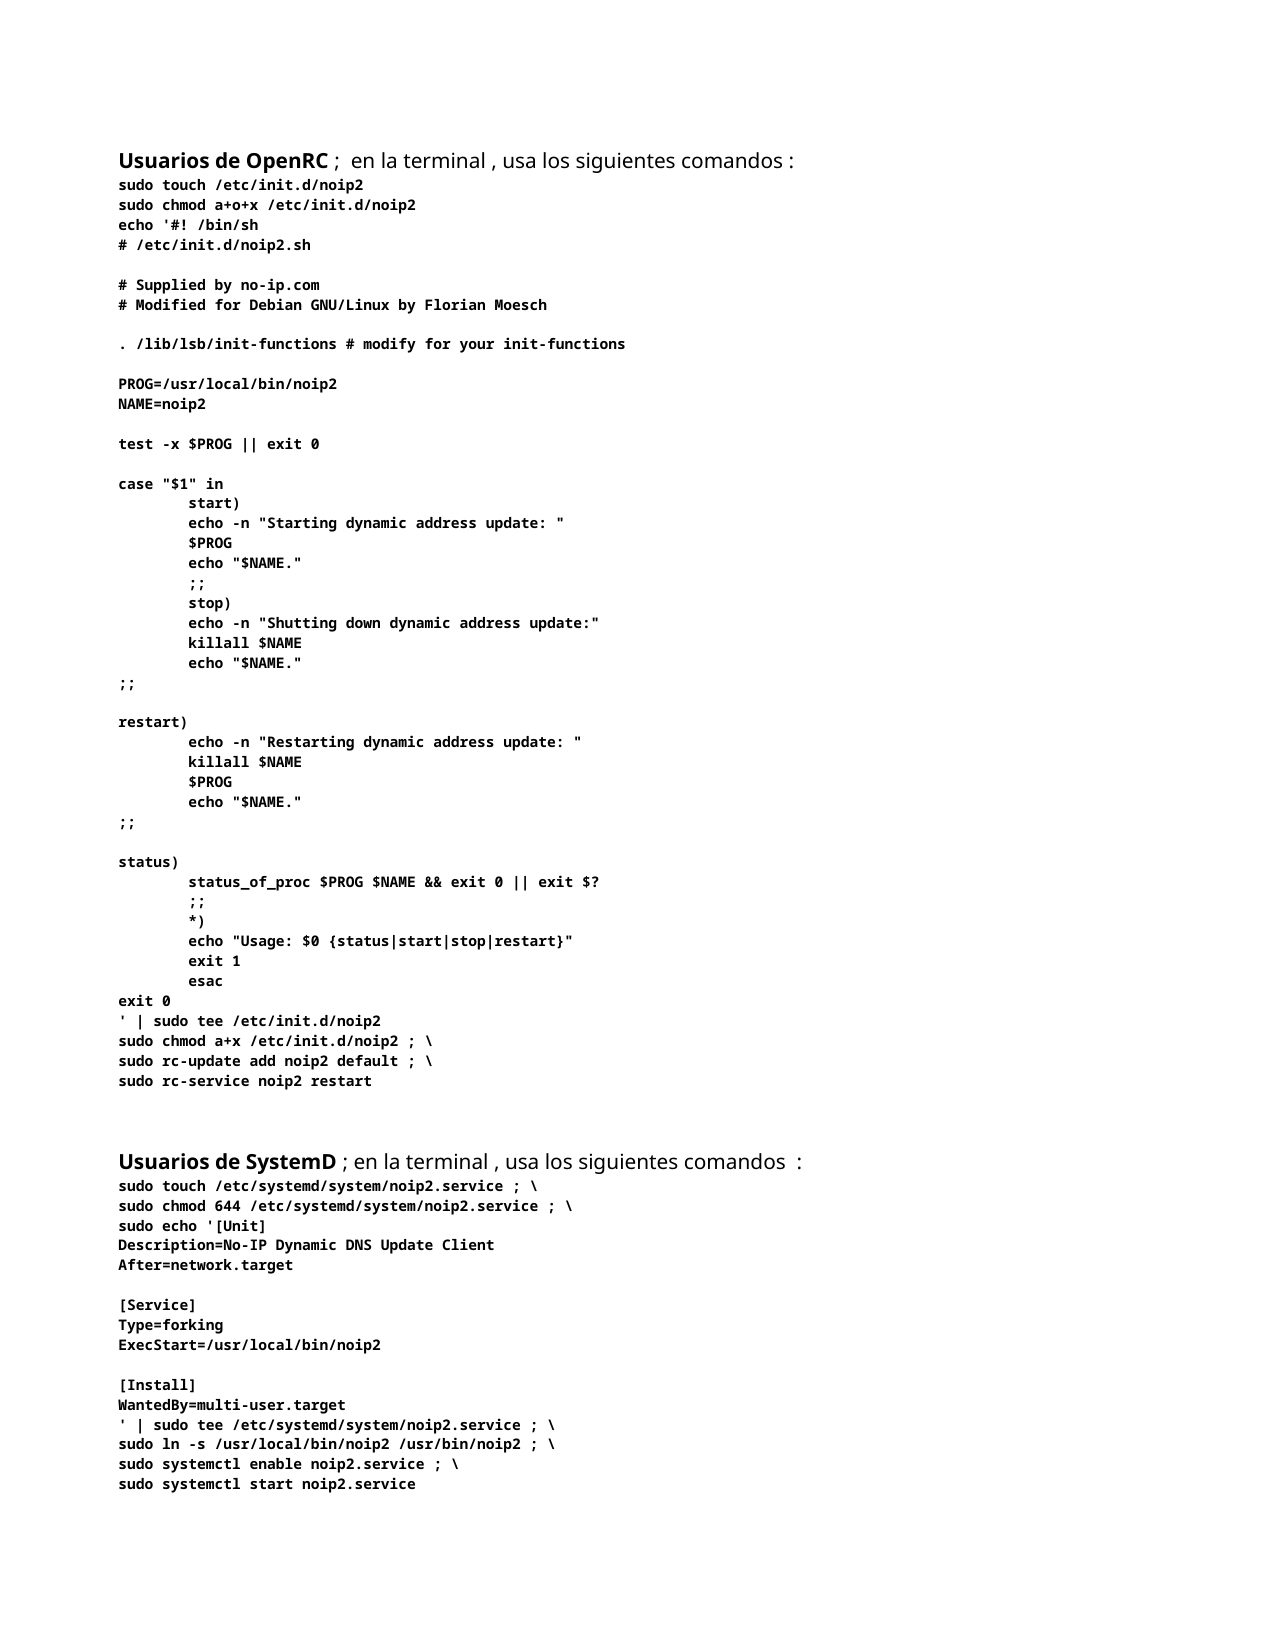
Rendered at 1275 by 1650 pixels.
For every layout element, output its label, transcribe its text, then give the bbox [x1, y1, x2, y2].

text PROG=/usr/local/bin/noip2 [118, 374, 1157, 394]
text killall $NAME [118, 752, 1157, 772]
text Type=forking [118, 1315, 1157, 1335]
text sudo rc-update add noip2 default ; \ [118, 1050, 1157, 1070]
text case "$1" in [118, 473, 1157, 493]
text status_of_proc $PROG $NAME && exit 0 || exit $? [118, 871, 1157, 891]
text echo "$NAME." [118, 792, 1157, 812]
text sudo touch /etc/systemd/system/noip2.service ; \ [118, 1176, 1157, 1195]
text Usuarios de OpenRC ; en la terminal , usa los siguientes comandos : [118, 147, 1157, 175]
text sudo rc-service noip2 restart [118, 1070, 1157, 1090]
text ;; [118, 573, 1157, 593]
text start) [118, 493, 1157, 513]
text echo -n "Shutting down dynamic address update:" [118, 613, 1157, 633]
text [Install] [118, 1374, 1157, 1394]
text status) [118, 851, 1157, 871]
text echo -n "Starting dynamic address update: " [118, 513, 1157, 533]
text [Service] [118, 1295, 1157, 1315]
text echo "$NAME." [118, 652, 1157, 672]
text $PROG [118, 772, 1157, 792]
text killall $NAME [118, 633, 1157, 652]
text WantedBy=multi-user.target [118, 1394, 1157, 1414]
text ' | sudo tee /etc/init.d/noip2 [118, 1011, 1157, 1031]
text sudo chmod a+x /etc/init.d/noip2 ; \ [118, 1031, 1157, 1050]
text ;; [118, 672, 1157, 692]
text echo '#! /bin/sh [118, 215, 1157, 235]
text stop) [118, 593, 1157, 613]
text ;; [118, 891, 1157, 911]
text sudo echo '[Unit] [118, 1215, 1157, 1235]
text sudo ln -s /usr/local/bin/noip2 /usr/bin/noip2 ; \ [118, 1434, 1157, 1454]
text ExecStart=/usr/local/bin/noip2 [118, 1335, 1157, 1354]
text # Modified for Debian GNU/Linux by Florian Moesch [118, 294, 1157, 314]
text exit 1 [118, 951, 1157, 971]
text *) [118, 911, 1157, 931]
text echo "Usage: $0 {status|start|stop|restart}" [118, 931, 1157, 951]
text restart) [118, 712, 1157, 732]
text sudo touch /etc/init.d/noip2 sudo chmod a+o+x /etc/init.d/noip2 [118, 175, 1157, 215]
text $PROG [118, 533, 1157, 553]
text esac [118, 971, 1157, 991]
text # Supplied by no-ip.com [118, 274, 1157, 294]
text sudo systemctl start noip2.service [118, 1474, 1157, 1494]
text exit 0 [118, 991, 1157, 1011]
text # /etc/init.d/noip2.sh [118, 235, 1157, 254]
text echo -n "Restarting dynamic address update: " [118, 732, 1157, 752]
text After=network.target [118, 1255, 1157, 1275]
text NAME=noip2 [118, 394, 1157, 414]
text echo "$NAME." [118, 553, 1157, 573]
text Usuarios de SystemD ; en la terminal , usa los siguientes comandos : [118, 1147, 1157, 1176]
text ' | sudo tee /etc/systemd/system/noip2.service ; \ [118, 1414, 1157, 1434]
text test -x $PROG || exit 0 [118, 434, 1157, 453]
text ;; [118, 812, 1157, 832]
text . /lib/lsb/init-functions # modify for your init-functions [118, 334, 1157, 354]
text sudo systemctl enable noip2.service ; \ [118, 1454, 1157, 1474]
text sudo chmod 644 /etc/systemd/system/noip2.service ; \ [118, 1195, 1157, 1215]
text Description=No-IP Dynamic DNS Update Client [118, 1235, 1157, 1255]
